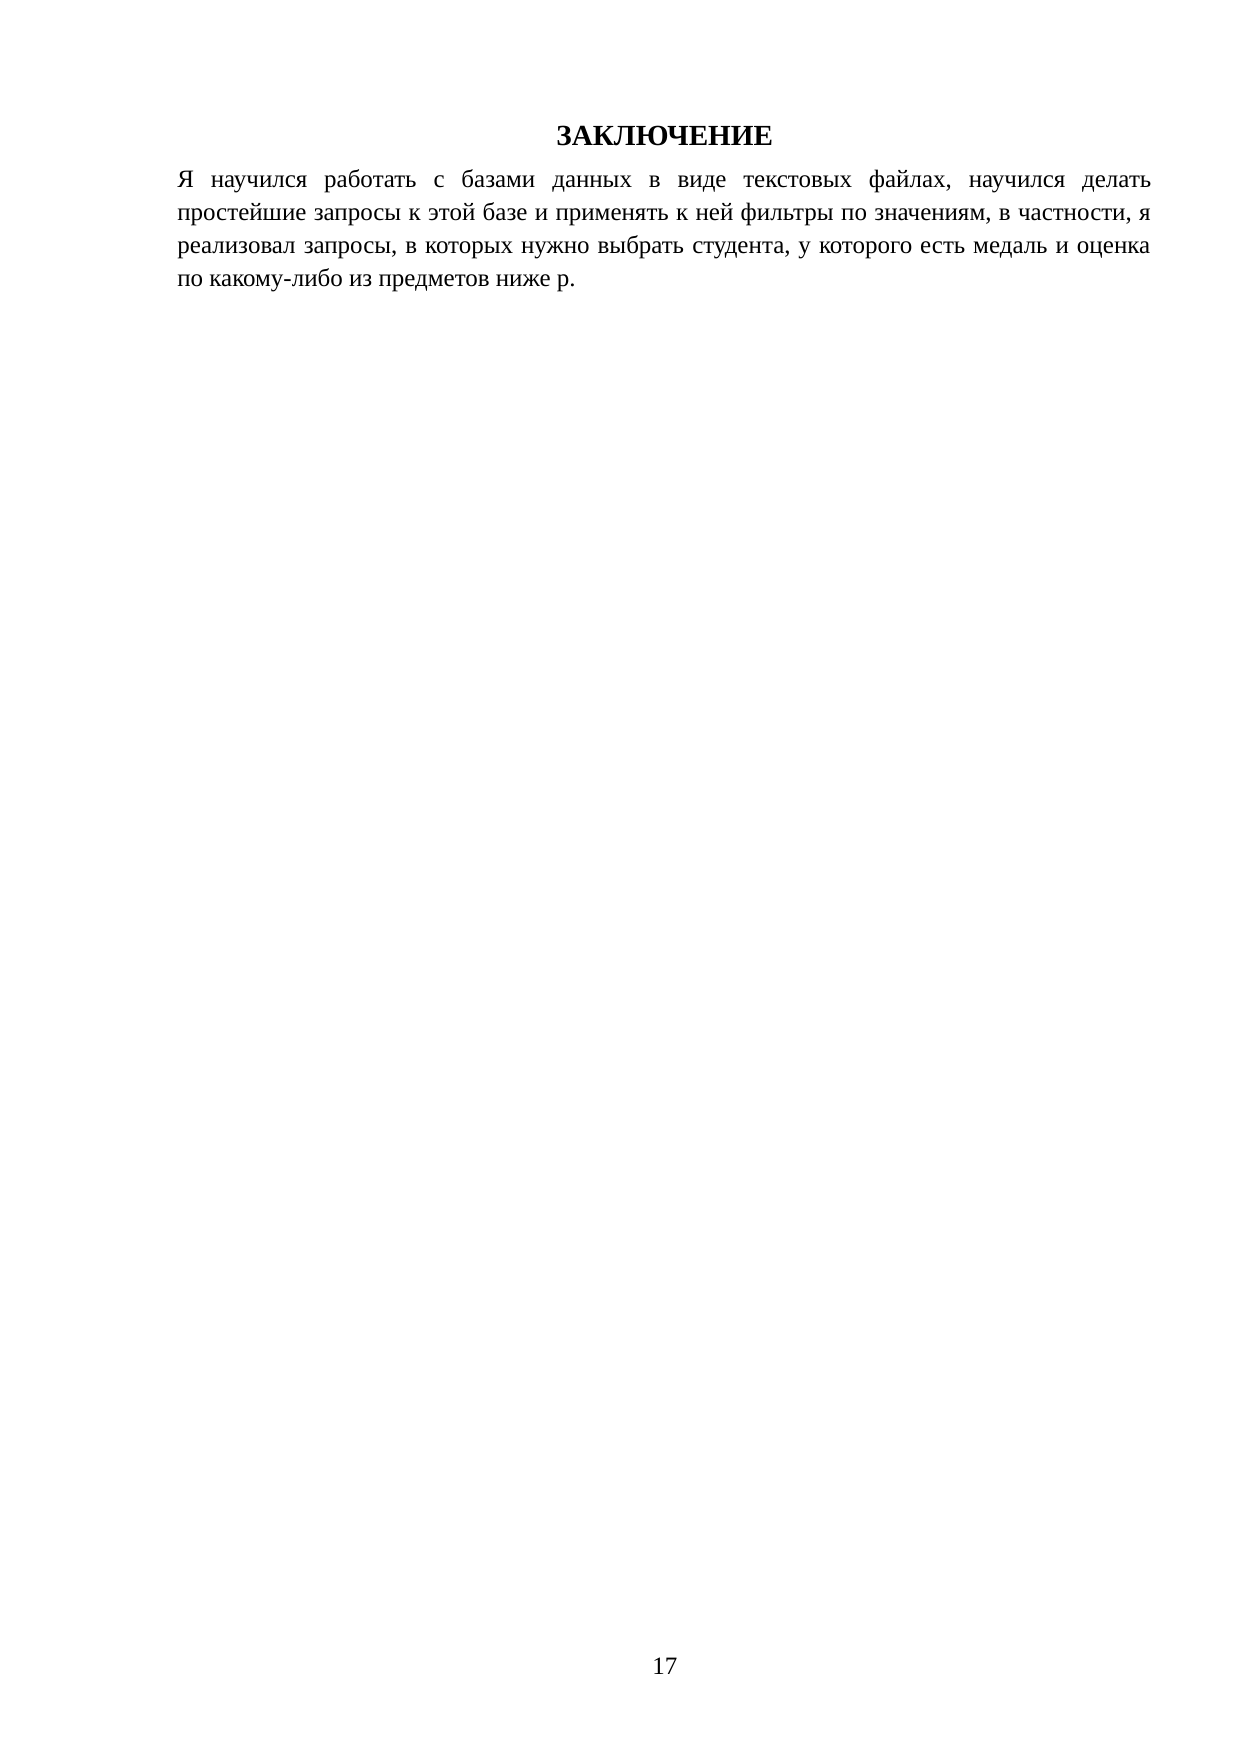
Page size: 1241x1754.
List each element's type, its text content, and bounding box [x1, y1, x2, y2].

text Я научился работать с базами данных в виде текстовых файлах, научился делать простейшие запросы к этой базе и применять к ней фильтры по значениям, в частности, я реализовал запросы, в которых нужно выбрать студента, у которого есть медаль и оценка по какому-либо из предметов ниже p. [177, 164, 1152, 292]
subtitle заключение [177, 118, 1152, 152]
